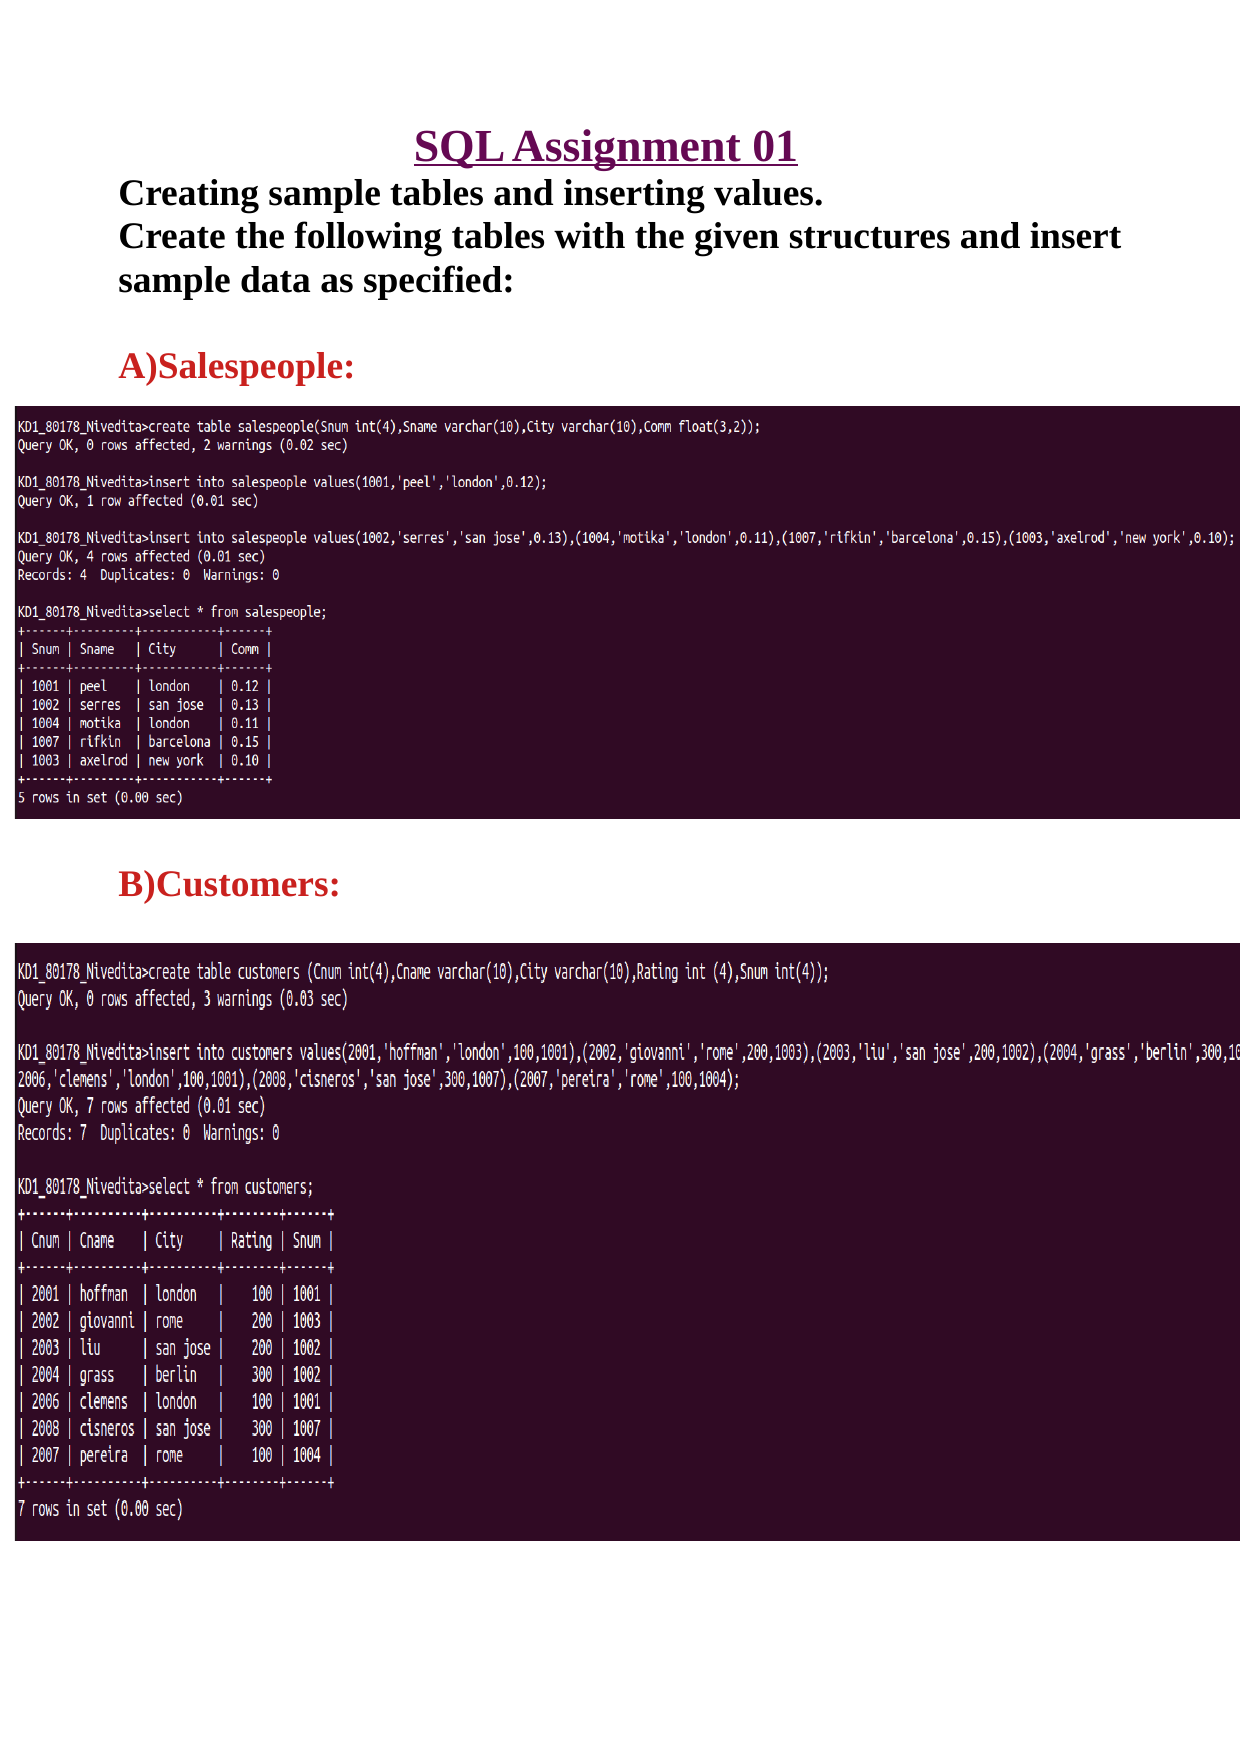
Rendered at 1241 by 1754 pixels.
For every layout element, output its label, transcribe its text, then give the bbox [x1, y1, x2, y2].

text SQL Assignment 01 [118, 118, 1122, 171]
text Create the following tables with the given structures and insert sample data as specified: [118, 214, 1122, 300]
text [118, 386, 1122, 406]
text B)Customers: [118, 819, 1122, 904]
text Creating sample tables and inserting values. [118, 171, 1122, 214]
picture [14, 943, 1240, 1541]
picture [14, 406, 1240, 819]
text A)Salespeople: [118, 343, 1122, 386]
